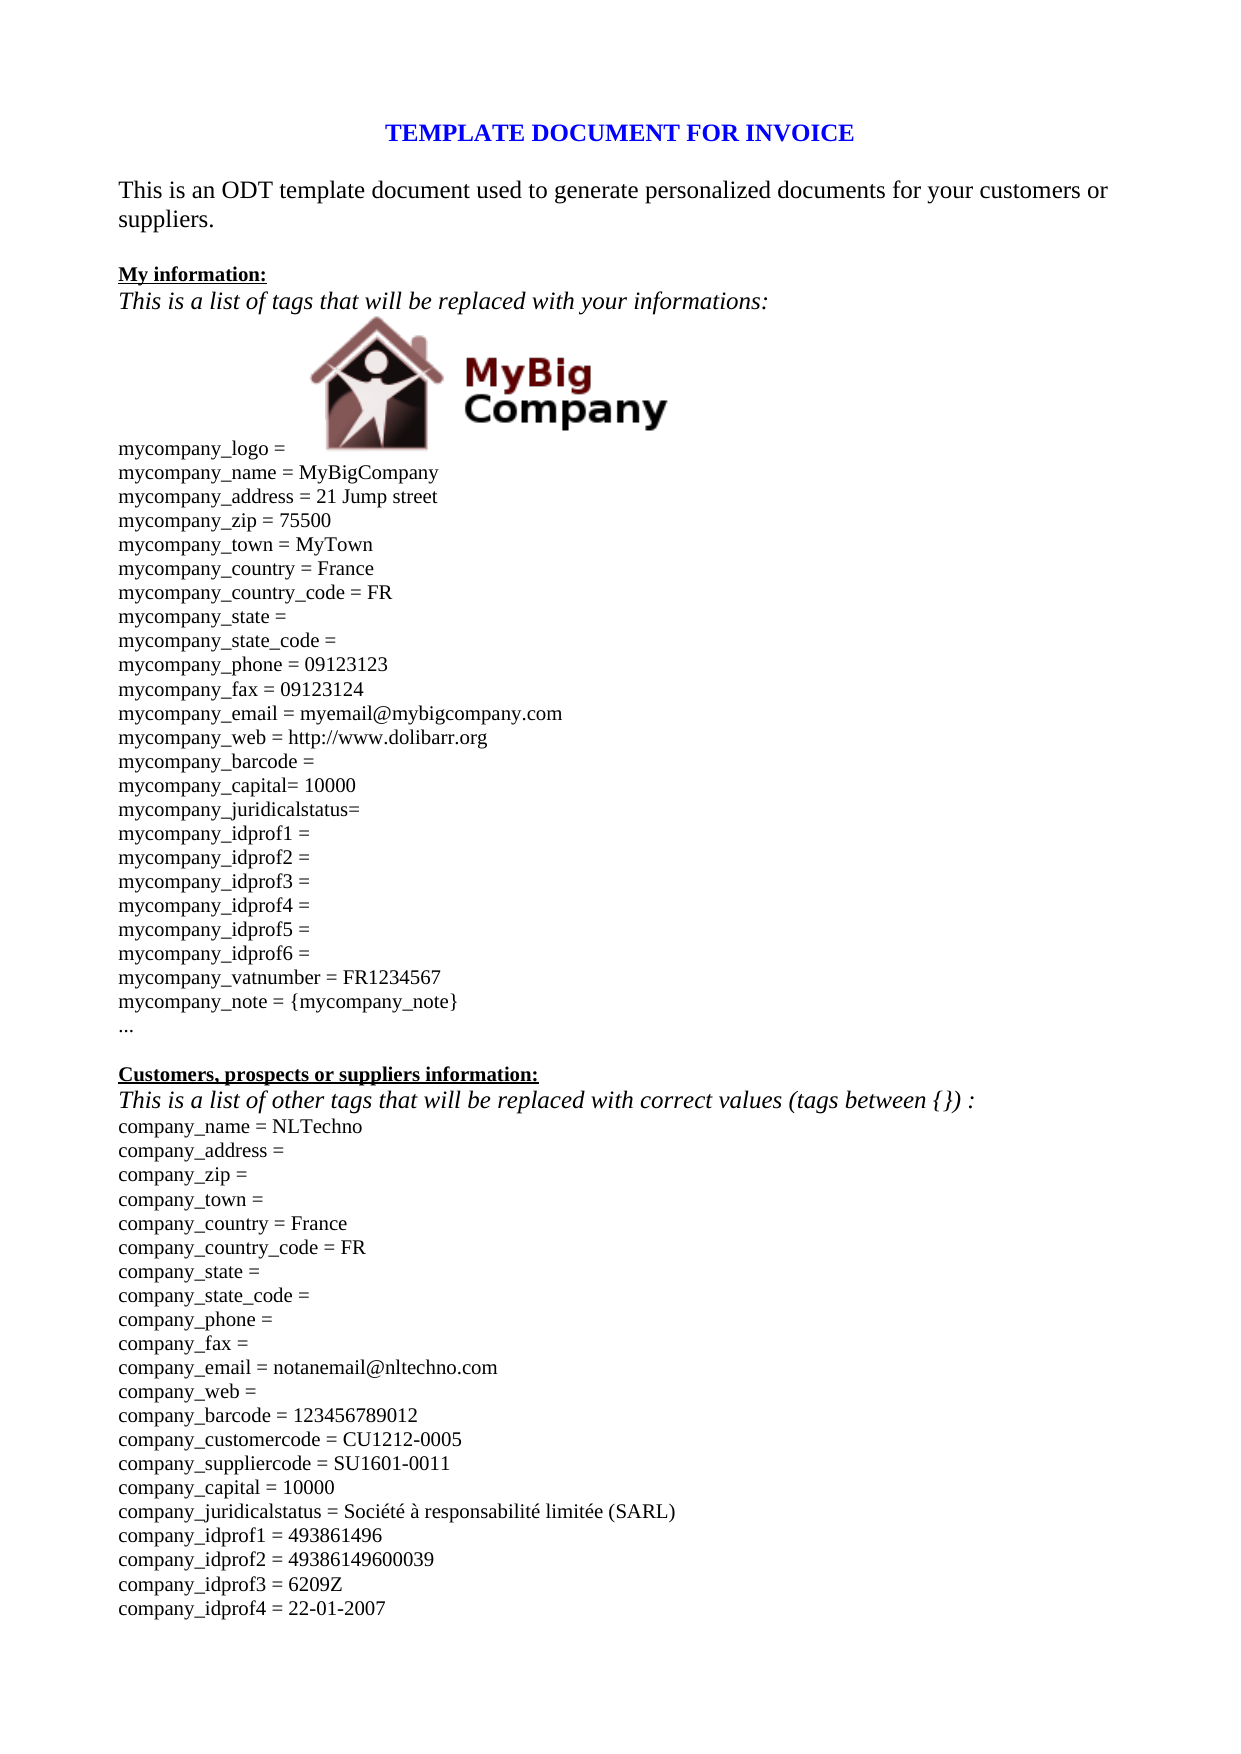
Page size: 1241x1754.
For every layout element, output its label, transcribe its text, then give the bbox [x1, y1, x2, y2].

text mycompany_juridicalstatus= [118, 797, 1122, 821]
text mycompany_logo = [118, 315, 1122, 460]
text company_idprof1 = 493861496 [118, 1523, 1122, 1547]
text ... [118, 1013, 1122, 1037]
text company_barcode = 123456789012 [118, 1403, 1122, 1427]
text company_phone = [118, 1307, 1122, 1331]
picture [290, 314, 713, 456]
text company_juridicalstatus = Société à responsabilité limitée (SARL) [118, 1499, 1122, 1523]
text mycompany_capital= 10000 [118, 773, 1122, 797]
text mycompany_idprof3 = [118, 869, 1122, 893]
text company_idprof3 = 6209Z [118, 1571, 1122, 1596]
text company_web = [118, 1379, 1122, 1403]
text mycompany_phone = 09123123 [118, 652, 1122, 676]
text company_state_code = [118, 1283, 1122, 1307]
text Customers, prospects or suppliers information: [118, 1061, 1122, 1086]
text company_capital = 10000 [118, 1475, 1122, 1499]
text My information: [118, 262, 1122, 286]
text mycompany_fax = 09123124 [118, 676, 1122, 701]
text mycompany_email = myemail@mybigcompany.com [118, 701, 1122, 724]
text company_country = France [118, 1211, 1122, 1234]
text mycompany_idprof5 = [118, 917, 1122, 941]
text company_fax = [118, 1331, 1122, 1355]
text company_zip = [118, 1162, 1122, 1186]
text mycompany_idprof6 = [118, 941, 1122, 965]
text mycompany_name = MyBigCompany [118, 460, 1122, 484]
text mycompany_state = [118, 604, 1122, 628]
text mycompany_country_code = FR [118, 580, 1122, 604]
text company_customercode = CU1212-0005 [118, 1427, 1122, 1451]
text company_email = notanemail@nltechno.com [118, 1355, 1122, 1379]
text company_suppliercode = SU1601-0011 [118, 1451, 1122, 1475]
text mycompany_note = {mycompany_note} [118, 989, 1122, 1013]
text company_address = [118, 1138, 1122, 1162]
text mycompany_country = France [118, 556, 1122, 580]
text This is a list of other tags that will be replaced with correct values (tags between {}) : [118, 1086, 1122, 1114]
text mycompany_barcode = [118, 749, 1122, 773]
text company_idprof2 = 49386149600039 [118, 1547, 1122, 1571]
text mycompany_state_code = [118, 628, 1122, 652]
text company_name = NLTechno [118, 1114, 1122, 1138]
text mycompany_idprof2 = [118, 845, 1122, 869]
text This is a list of tags that will be replaced with your informations: [118, 286, 1122, 315]
text This is an ODT template document used to generate personalized documents for your customers or suppliers. [118, 176, 1122, 233]
text mycompany_zip = 75500 [118, 508, 1122, 532]
text mycompany_idprof4 = [118, 893, 1122, 917]
text company_country_code = FR [118, 1234, 1122, 1259]
text mycompany_web = http://www.dolibarr.org [118, 724, 1122, 749]
text mycompany_vatnumber = FR1234567 [118, 965, 1122, 989]
text company_state = [118, 1259, 1122, 1283]
text mycompany_address = 21 Jump street [118, 484, 1122, 508]
text company_town = [118, 1186, 1122, 1211]
text company_idprof4 = 22-01-2007 [118, 1596, 1122, 1619]
text mycompany_town = MyTown [118, 532, 1122, 556]
text TEMPLATE DOCUMENT FOR INVOICE [118, 118, 1122, 147]
text mycompany_idprof1 = [118, 821, 1122, 845]
